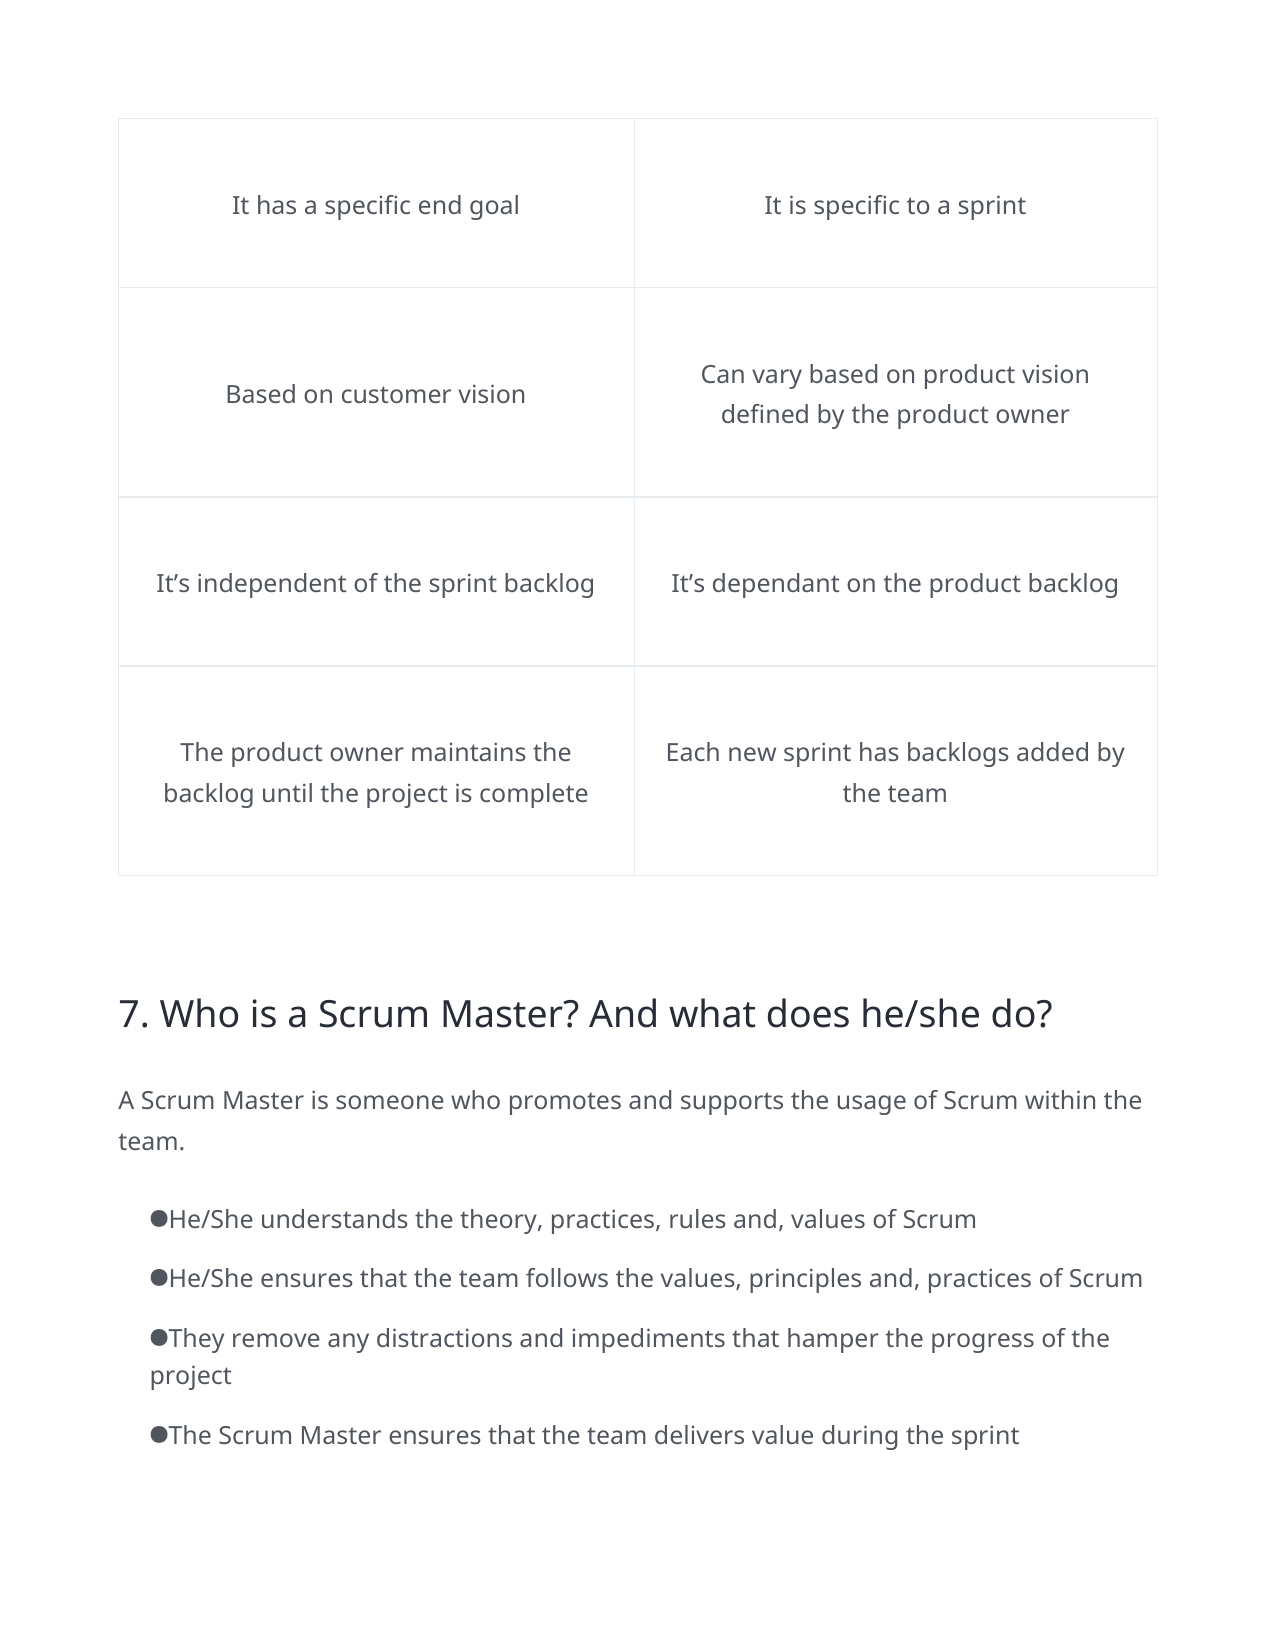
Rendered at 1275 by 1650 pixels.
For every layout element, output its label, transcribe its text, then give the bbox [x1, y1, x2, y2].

table_cell Based on customer vision [119, 288, 634, 496]
list He/She ensures that the team follows the values, principles and, practices of Scrum [118, 1258, 1157, 1295]
table_cell It is specific to a sprint [635, 119, 1157, 287]
table_cell Can vary based on product vision defined by the product owner [635, 288, 1157, 496]
list The Scrum Master ensures that the team delivers value during the sprint [118, 1414, 1157, 1451]
list He/She understands the theory, practices, rules and, values of Scrum [118, 1198, 1157, 1236]
table_cell It has a specific end goal [119, 119, 634, 287]
table_cell The product owner maintains the backlog until the project is complete [119, 667, 634, 875]
table_cell It’s dependant on the product backlog [635, 498, 1157, 665]
table_cell It’s independent of the sprint backlog [119, 498, 634, 665]
subtitle 7. Who is a Scrum Master? And what does he/she do? [118, 988, 1157, 1039]
list They remove any distractions and impediments that hamper the progress of the project [118, 1317, 1157, 1392]
text A Scrum Master is someone who promotes and supports the usage of Scrum within the team. [118, 1076, 1157, 1158]
table_cell Each new sprint has backlogs added by the team [635, 667, 1157, 875]
